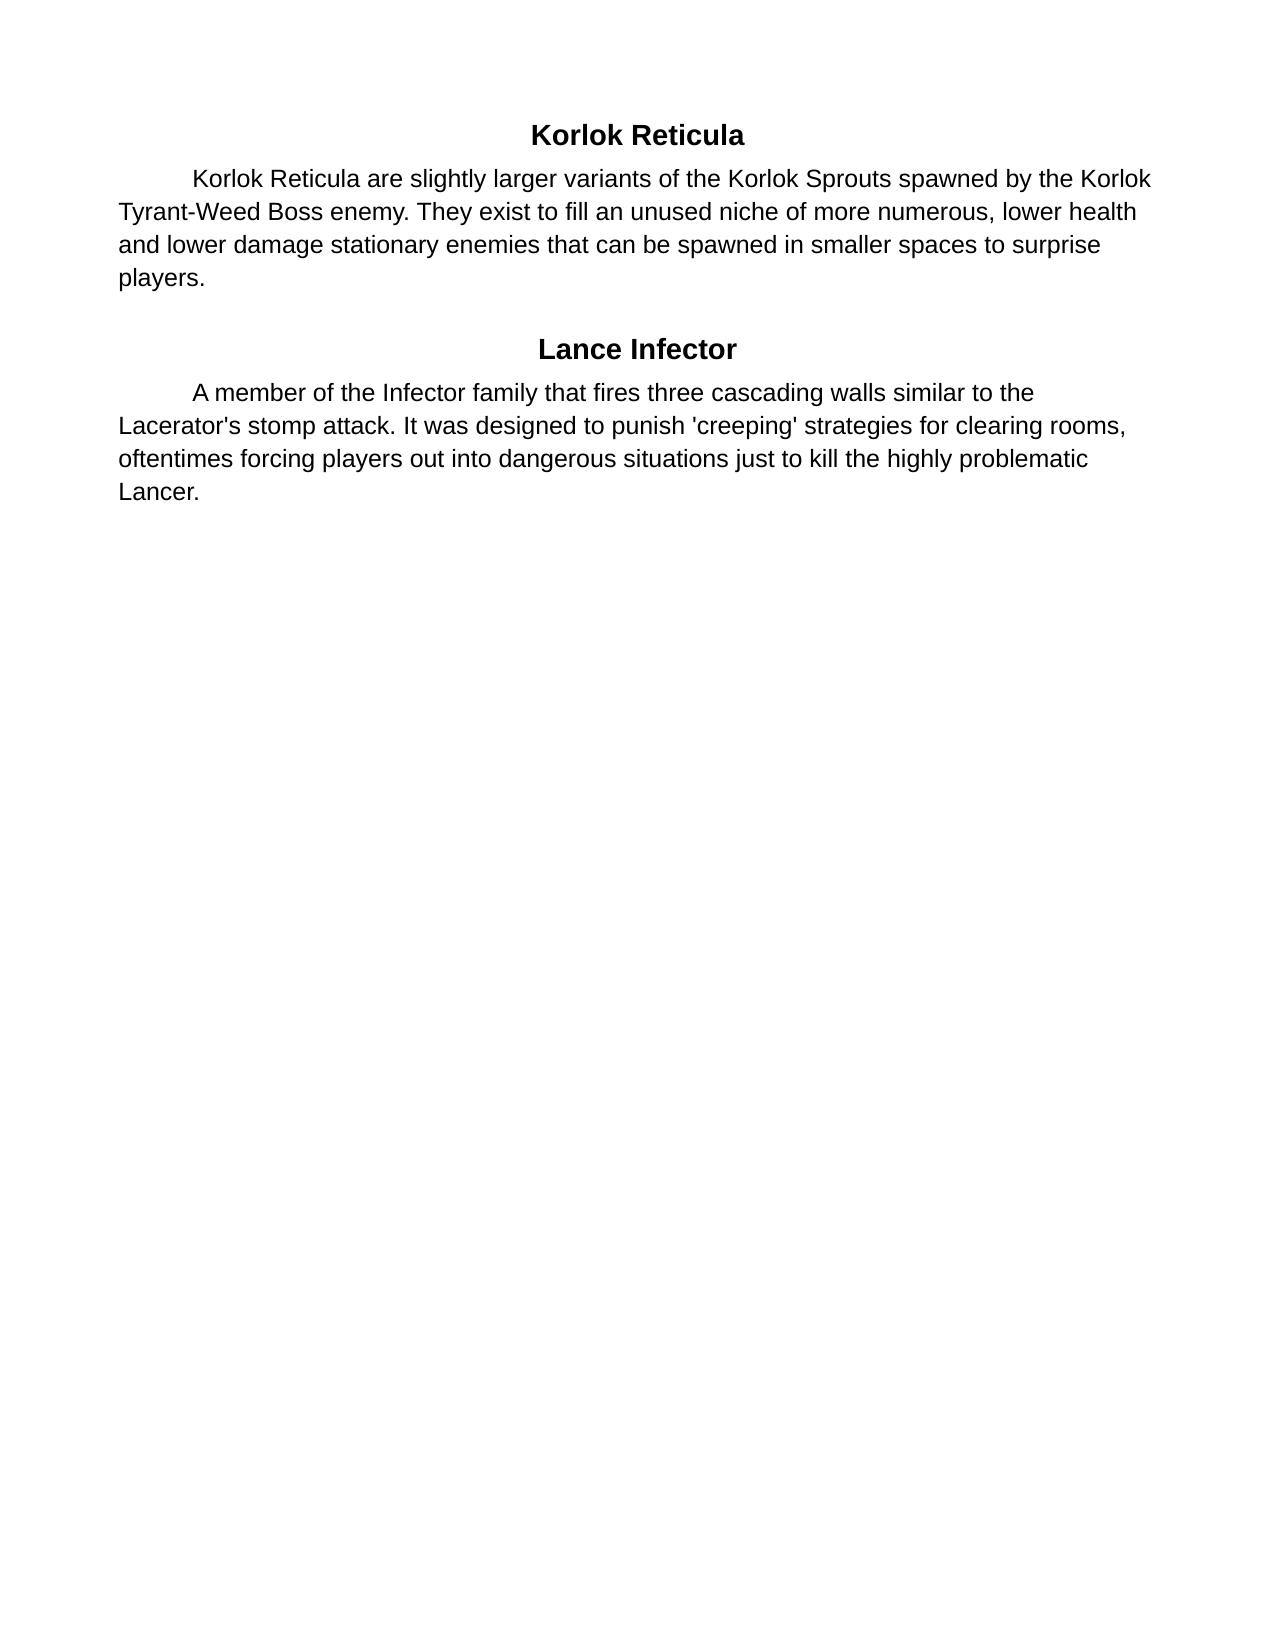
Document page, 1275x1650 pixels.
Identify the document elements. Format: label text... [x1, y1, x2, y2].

subtitle Korlok Reticula [118, 118, 1157, 152]
text A member of the Infector family that fires three cascading walls similar to the Lacerator's stomp attack. It was designed to punish 'creeping' strategies for clearing rooms, oftentimes forcing players out into dangerous situations just to kill the highly problematic Lancer. [118, 378, 1157, 506]
text Korlok Reticula are slightly larger variants of the Korlok Sprouts spawned by the Korlok Tyrant-Weed Boss enemy. They exist to fill an unused niche of more numerous, lower health and lower damage stationary enemies that can be spawned in smaller spaces to surprise players. [118, 164, 1157, 292]
subtitle Lance Infector [118, 332, 1157, 365]
